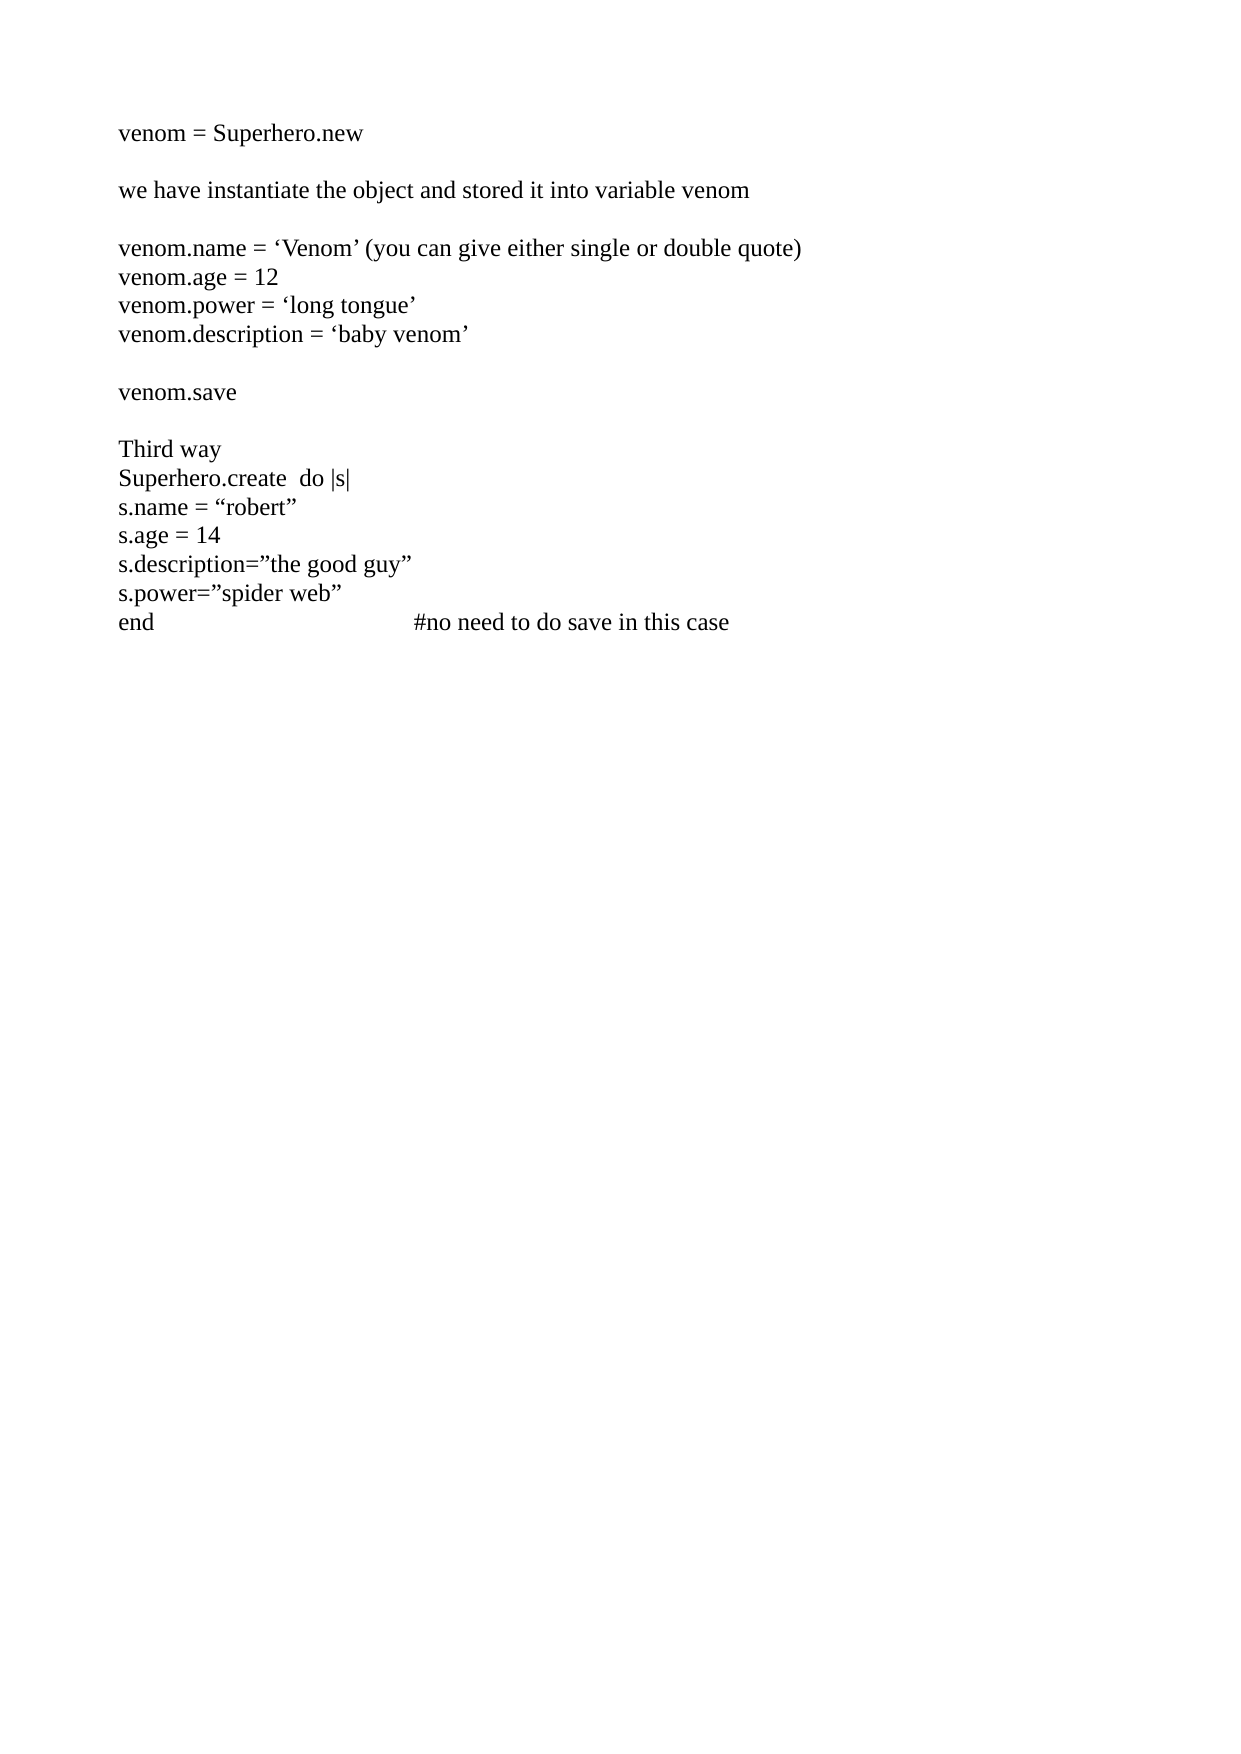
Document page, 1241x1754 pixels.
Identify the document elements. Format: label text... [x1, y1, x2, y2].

text venom.name = ‘Venom’ (you can give either single or double quote) [118, 233, 1122, 262]
text s.age = 14 [118, 521, 1122, 549]
text s.description=”the good guy” [118, 549, 1122, 578]
text s.name = “robert” [118, 492, 1122, 521]
text end #no need to do save in this case [118, 607, 1122, 636]
text Superhero.create do |s| [118, 463, 1122, 492]
text venom.power = ‘long tongue’ [118, 291, 1122, 319]
text venom.save [118, 377, 1122, 406]
text we have instantiate the object and stored it into variable venom [118, 176, 1122, 204]
text venom.age = 12 [118, 262, 1122, 291]
text s.power=”spider web” [118, 578, 1122, 607]
text venom.description = ‘baby venom’ [118, 319, 1122, 348]
text venom = Superhero.new [118, 118, 1122, 147]
text Third way [118, 434, 1122, 463]
